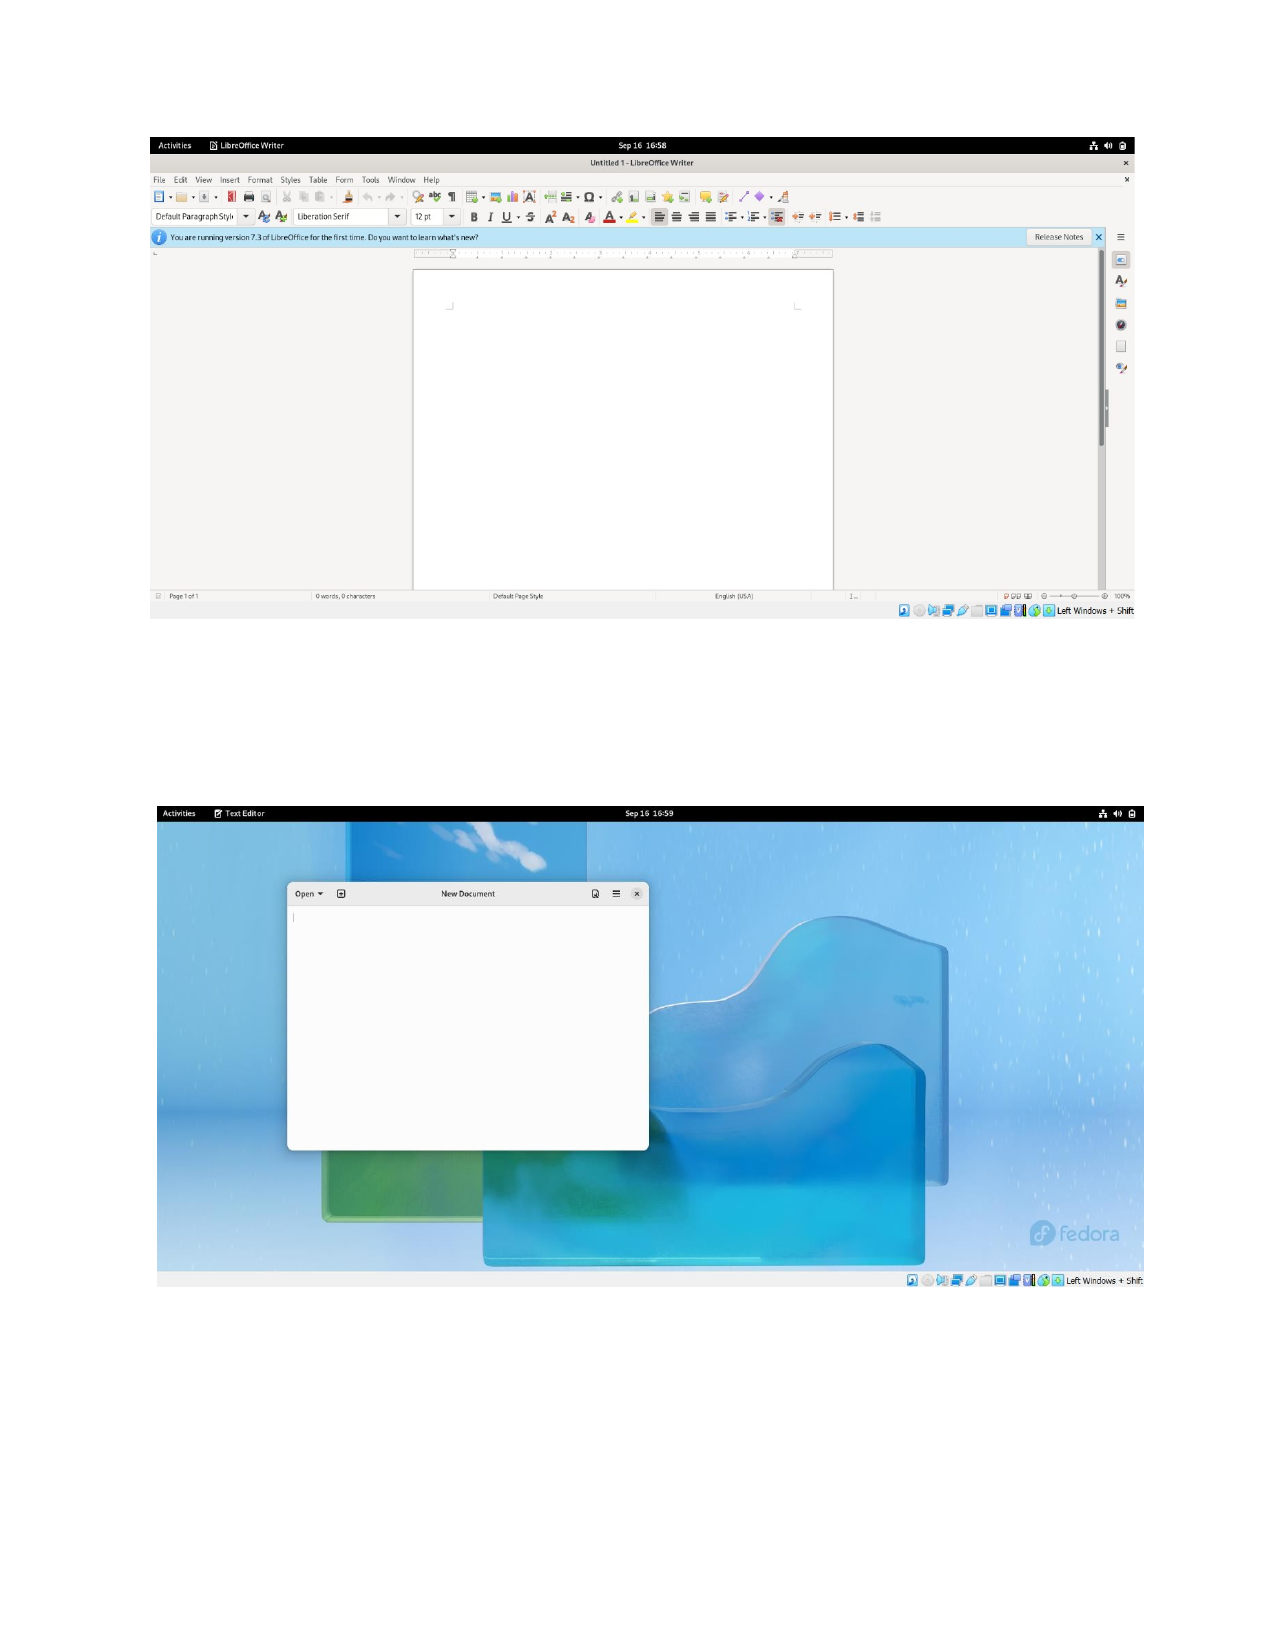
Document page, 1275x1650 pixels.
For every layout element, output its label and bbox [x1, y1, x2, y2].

picture [157, 806, 1144, 1287]
picture [150, 137, 1135, 619]
